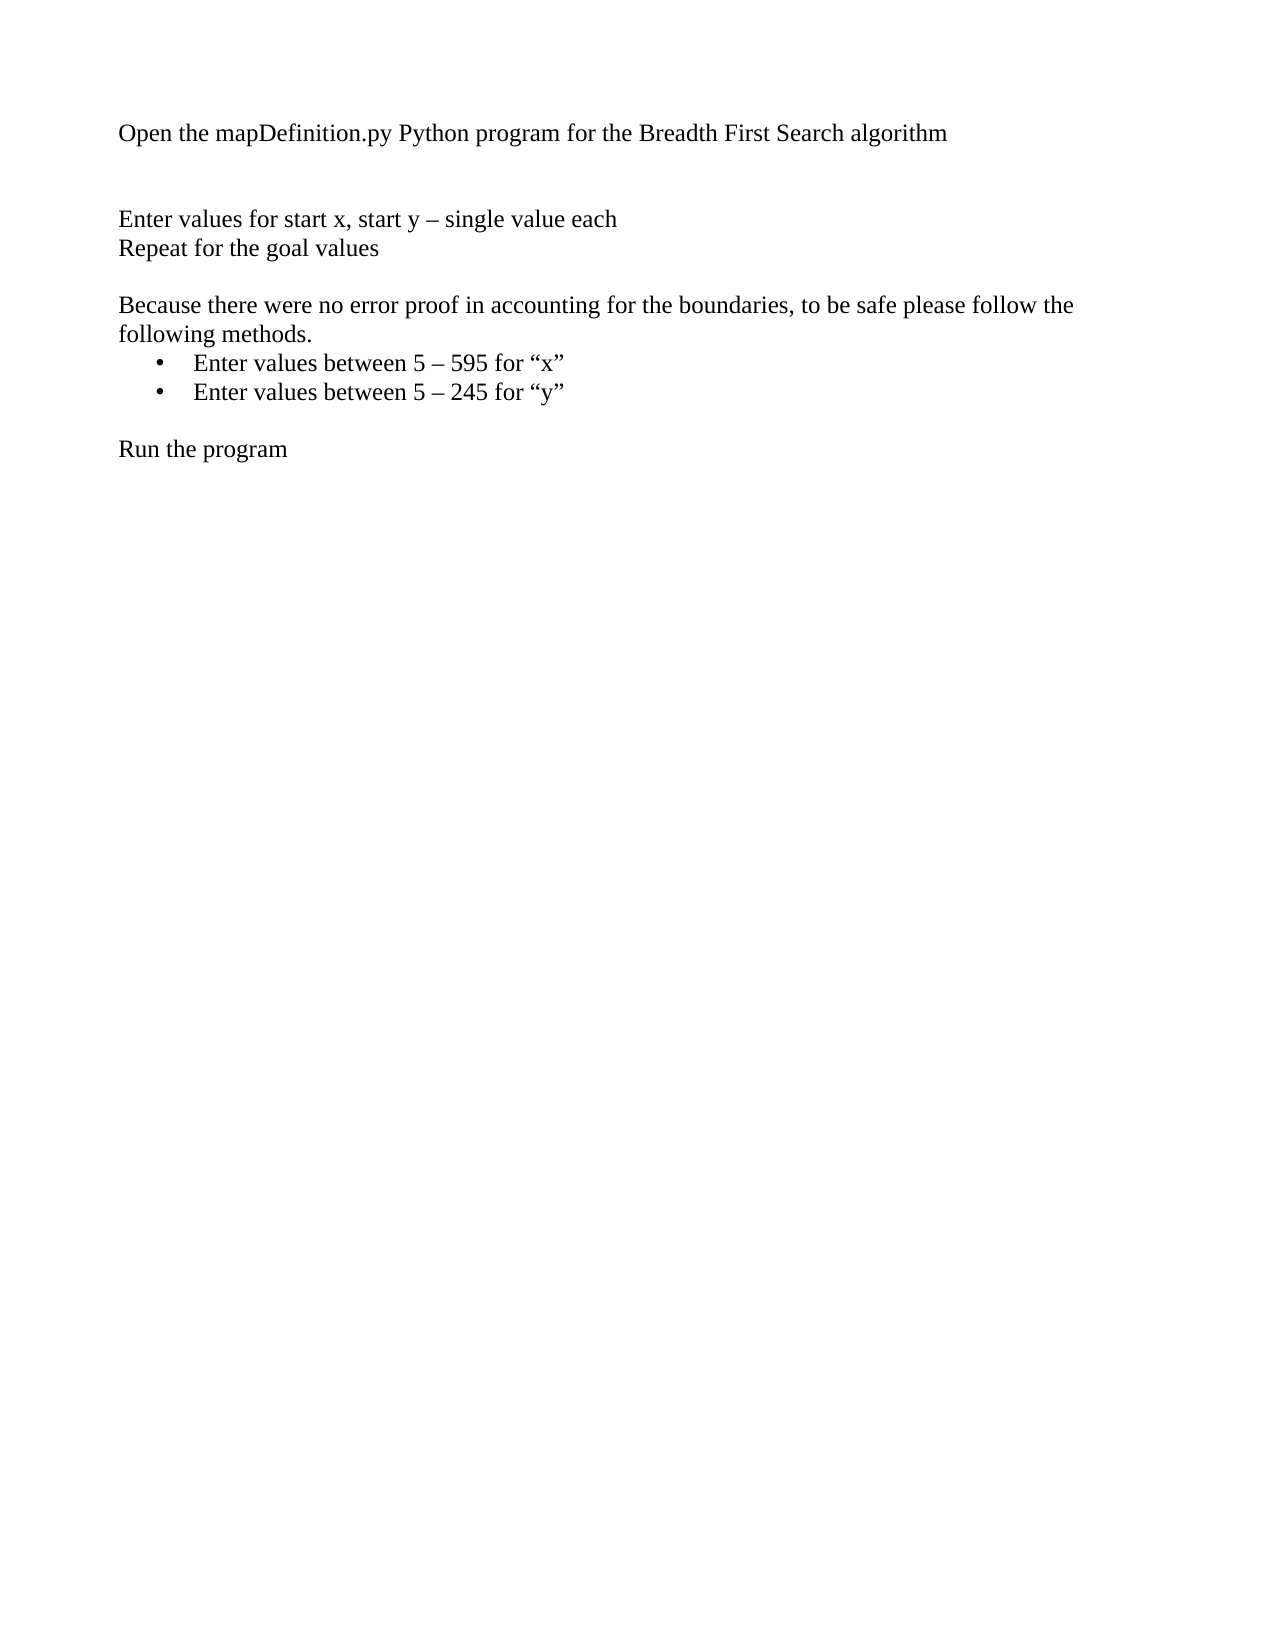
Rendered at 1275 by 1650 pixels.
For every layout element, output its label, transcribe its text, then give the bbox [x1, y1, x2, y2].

text Enter values for start x, start y – single value each [118, 204, 1157, 233]
list Enter values between 5 – 245 for “y” [156, 377, 1157, 406]
text Run the program [118, 434, 1157, 463]
list Enter values between 5 – 595 for “x” [156, 348, 1157, 377]
text Open the mapDefinition.py Python program for the Breadth First Search algorithm [118, 118, 1157, 147]
text Repeat for the goal values [118, 233, 1157, 262]
text Because there were no error proof in accounting for the boundaries, to be safe please follow the following methods. [118, 291, 1157, 348]
